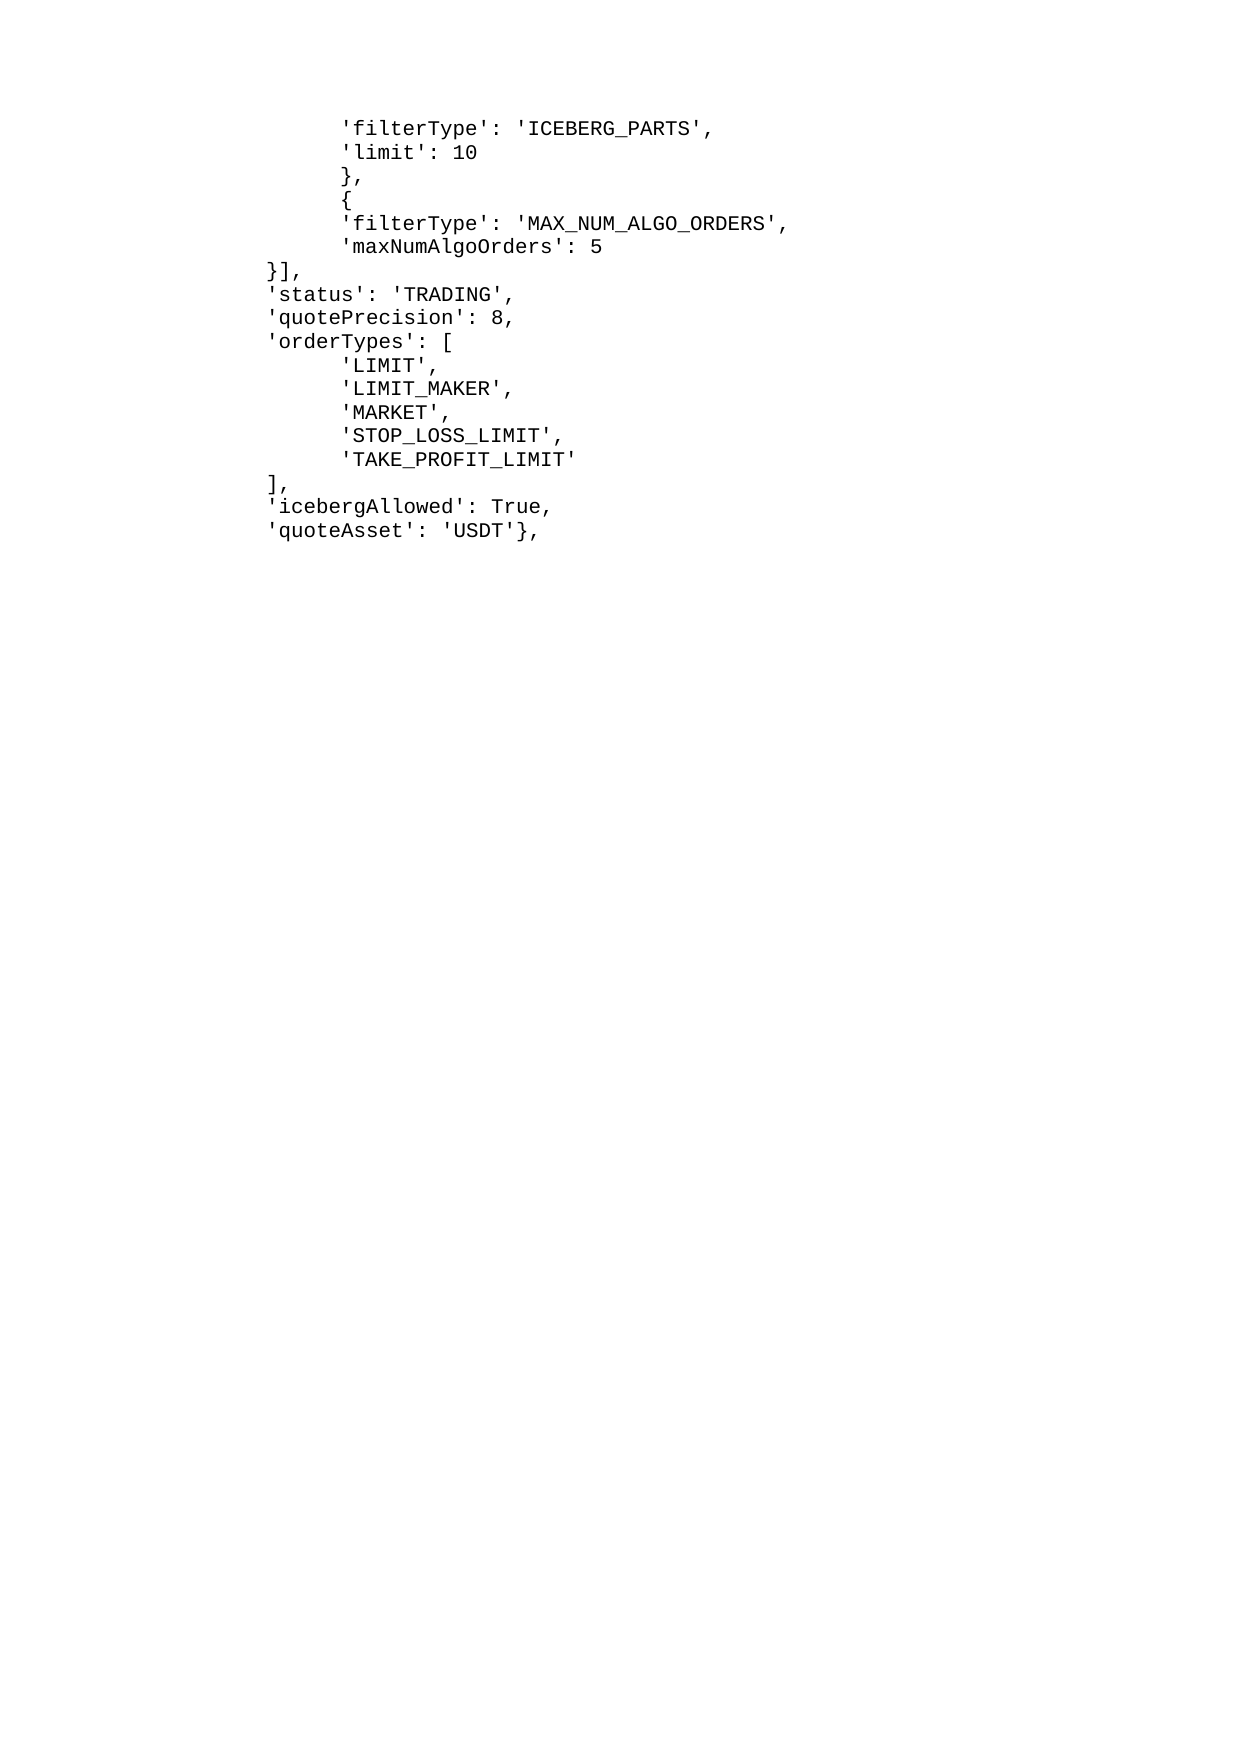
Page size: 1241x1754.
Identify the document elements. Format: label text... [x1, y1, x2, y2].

text 'icebergAllowed': True, [118, 496, 1122, 520]
text }, [118, 165, 1122, 189]
text 'LIMIT', [118, 354, 1122, 378]
text }], [118, 260, 1122, 284]
text 'maxNumAlgoOrders': 5 [118, 236, 1122, 260]
text 'STOP_LOSS_LIMIT', [118, 426, 1122, 449]
text 'status': 'TRADING', [118, 284, 1122, 307]
text 'TAKE_PROFIT_LIMIT' [118, 449, 1122, 473]
text 'limit': 10 [118, 142, 1122, 165]
text 'MARKET', [118, 402, 1122, 426]
text 'quotePrecision': 8, [118, 307, 1122, 331]
text 'LIMIT_MAKER', [118, 378, 1122, 402]
text { [118, 189, 1122, 213]
text 'orderTypes': [ [118, 331, 1122, 354]
text 'filterType': 'ICEBERG_PARTS', [118, 118, 1122, 142]
text 'quoteAsset': 'USDT'}, [118, 520, 1122, 544]
text 'filterType': 'MAX_NUM_ALGO_ORDERS', [118, 213, 1122, 236]
text ], [118, 473, 1122, 496]
